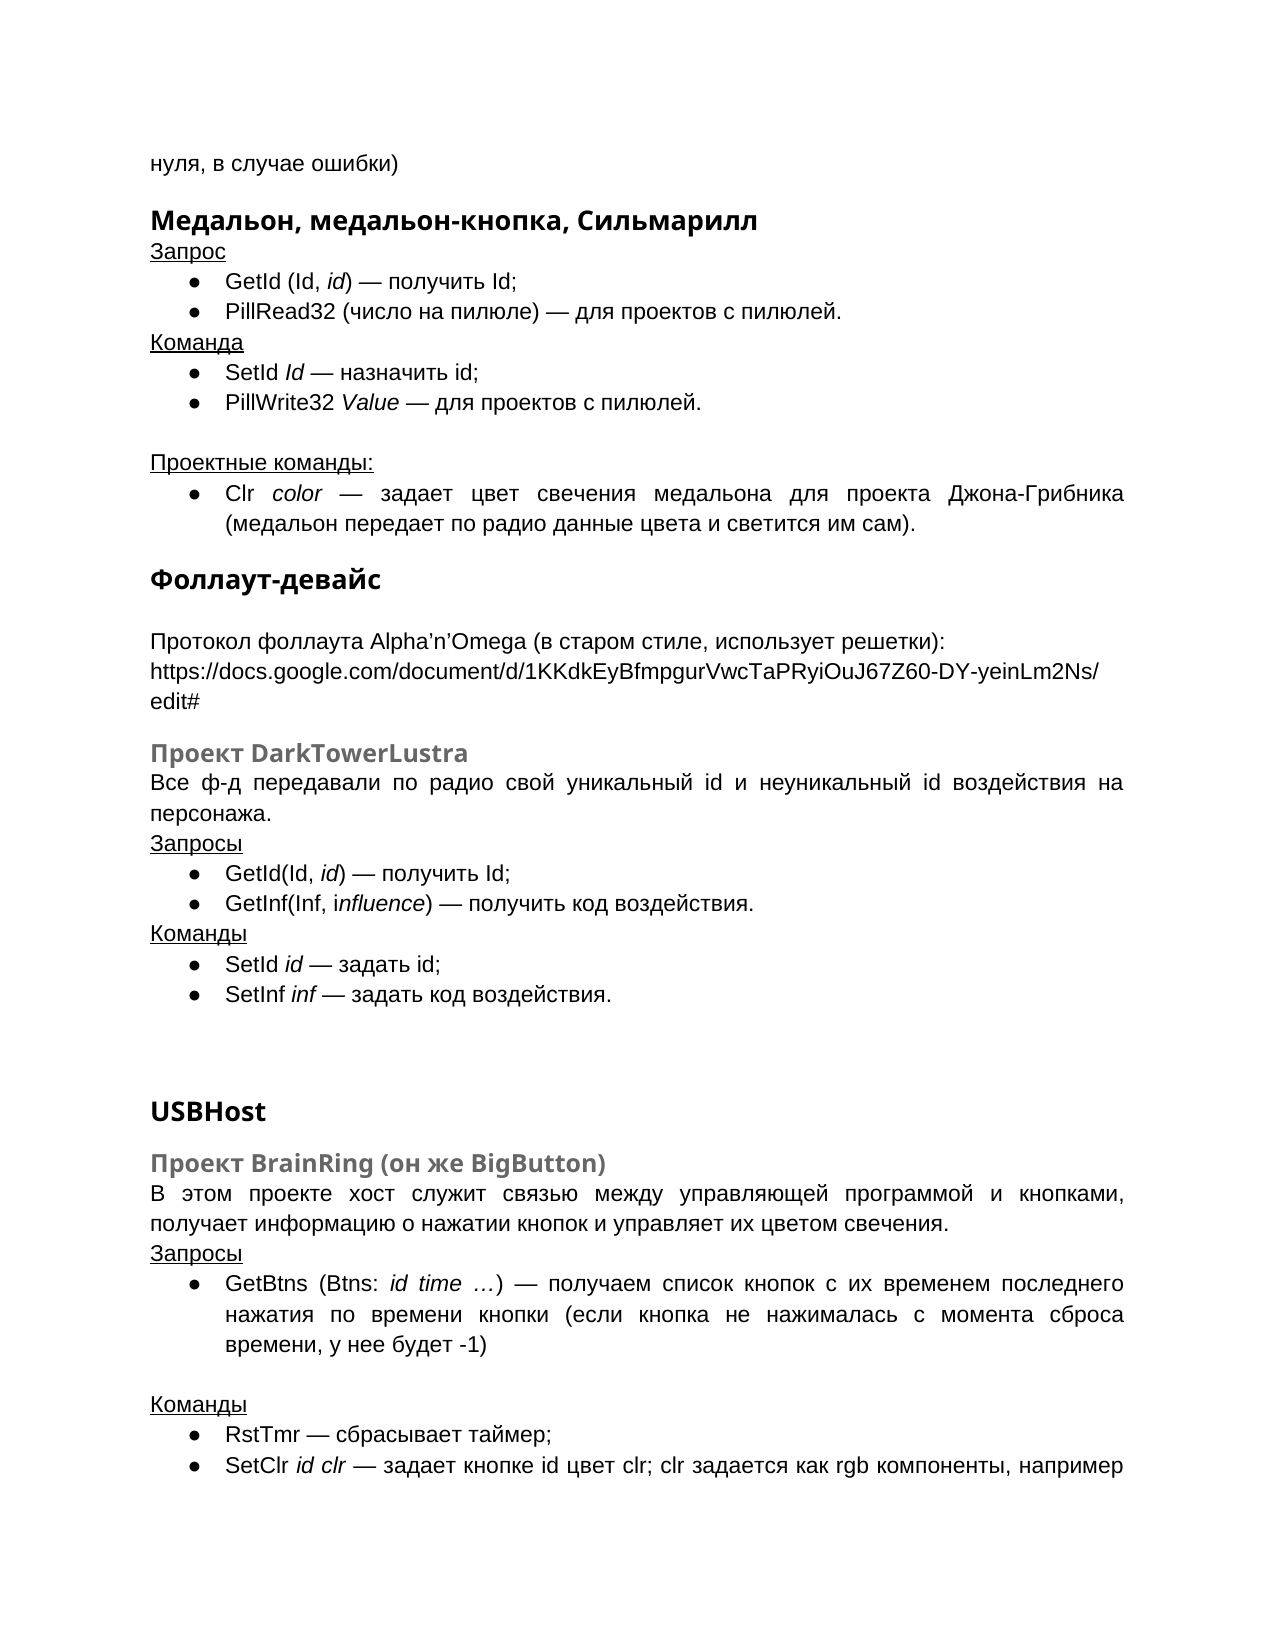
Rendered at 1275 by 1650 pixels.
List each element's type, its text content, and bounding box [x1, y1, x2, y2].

text В этом проекте хост служит связью между управляющей программой и кнопками, получает информацию о нажатии кнопок и управляет их цветом свечения. [150, 1180, 1125, 1236]
text Запрос [150, 238, 1125, 264]
text Проектные команды: [150, 449, 1125, 476]
list SetId Id — назначить id; [187, 359, 1125, 385]
list PillWrite32 Value — для проектов с пилюлей. [187, 389, 1125, 415]
subtitle Фоллаут-девайс [150, 561, 1125, 598]
list GetBtns (Btns: id time …) — получаем список кнопок с их временем последнего нажатия по времени кнопки (если кнопка не нажималась с момента сброса времени, у нее будет -1) [187, 1270, 1125, 1357]
text Все ф-д передавали по радио свой уникальный id и неуникальный id воздействия на персонажа. [150, 769, 1125, 826]
text Команды [150, 1391, 1125, 1418]
text Команды [150, 920, 1125, 947]
subtitle Проект DarkTowerLustra [150, 735, 1125, 769]
list SetId id — задать id; [187, 951, 1125, 977]
list RstTmr — сбрасывает таймер; [187, 1421, 1125, 1448]
list SetClr id clr — задает кнопке id цвет clr; clr задается как rgb компоненты, например [187, 1452, 1125, 1478]
subtitle Проект BrainRing (он же BigButton) [150, 1146, 1125, 1180]
list GetInf(Inf, influence) — получить код воздействия. [187, 890, 1125, 916]
list GetId (Id, id) — получить Id; [187, 268, 1125, 294]
list Clr color — задает цвет свечения медальона для проекта Джона-Грибника (медальон передает по радио данные цвета и светится им сам). [187, 479, 1125, 536]
text Запросы [150, 1240, 1125, 1267]
list GetId(Id, id) — получить Id; [187, 860, 1125, 886]
subtitle Медальон, медальон-кнопка, Сильмарилл [150, 201, 1125, 238]
text Запросы [150, 830, 1125, 856]
subtitle USBHost [150, 1092, 1125, 1129]
list PillRead32 (число на пилюле) — для проектов с пилюлей. [187, 298, 1125, 325]
list SetInf inf — задать код воздействия. [187, 981, 1125, 1007]
text Команда [150, 328, 1125, 355]
text Протокол фоллаута Alpha’n’Omega (в старом стиле, использует решетки): https://docs.google.com/document/d/1KKdkEyBfmpgurVwcTaPRyiOuJ67Z60-DY-yeinLm2Ns/edit# [150, 628, 1125, 715]
text нуля, в случае ошибки) [150, 150, 1125, 176]
